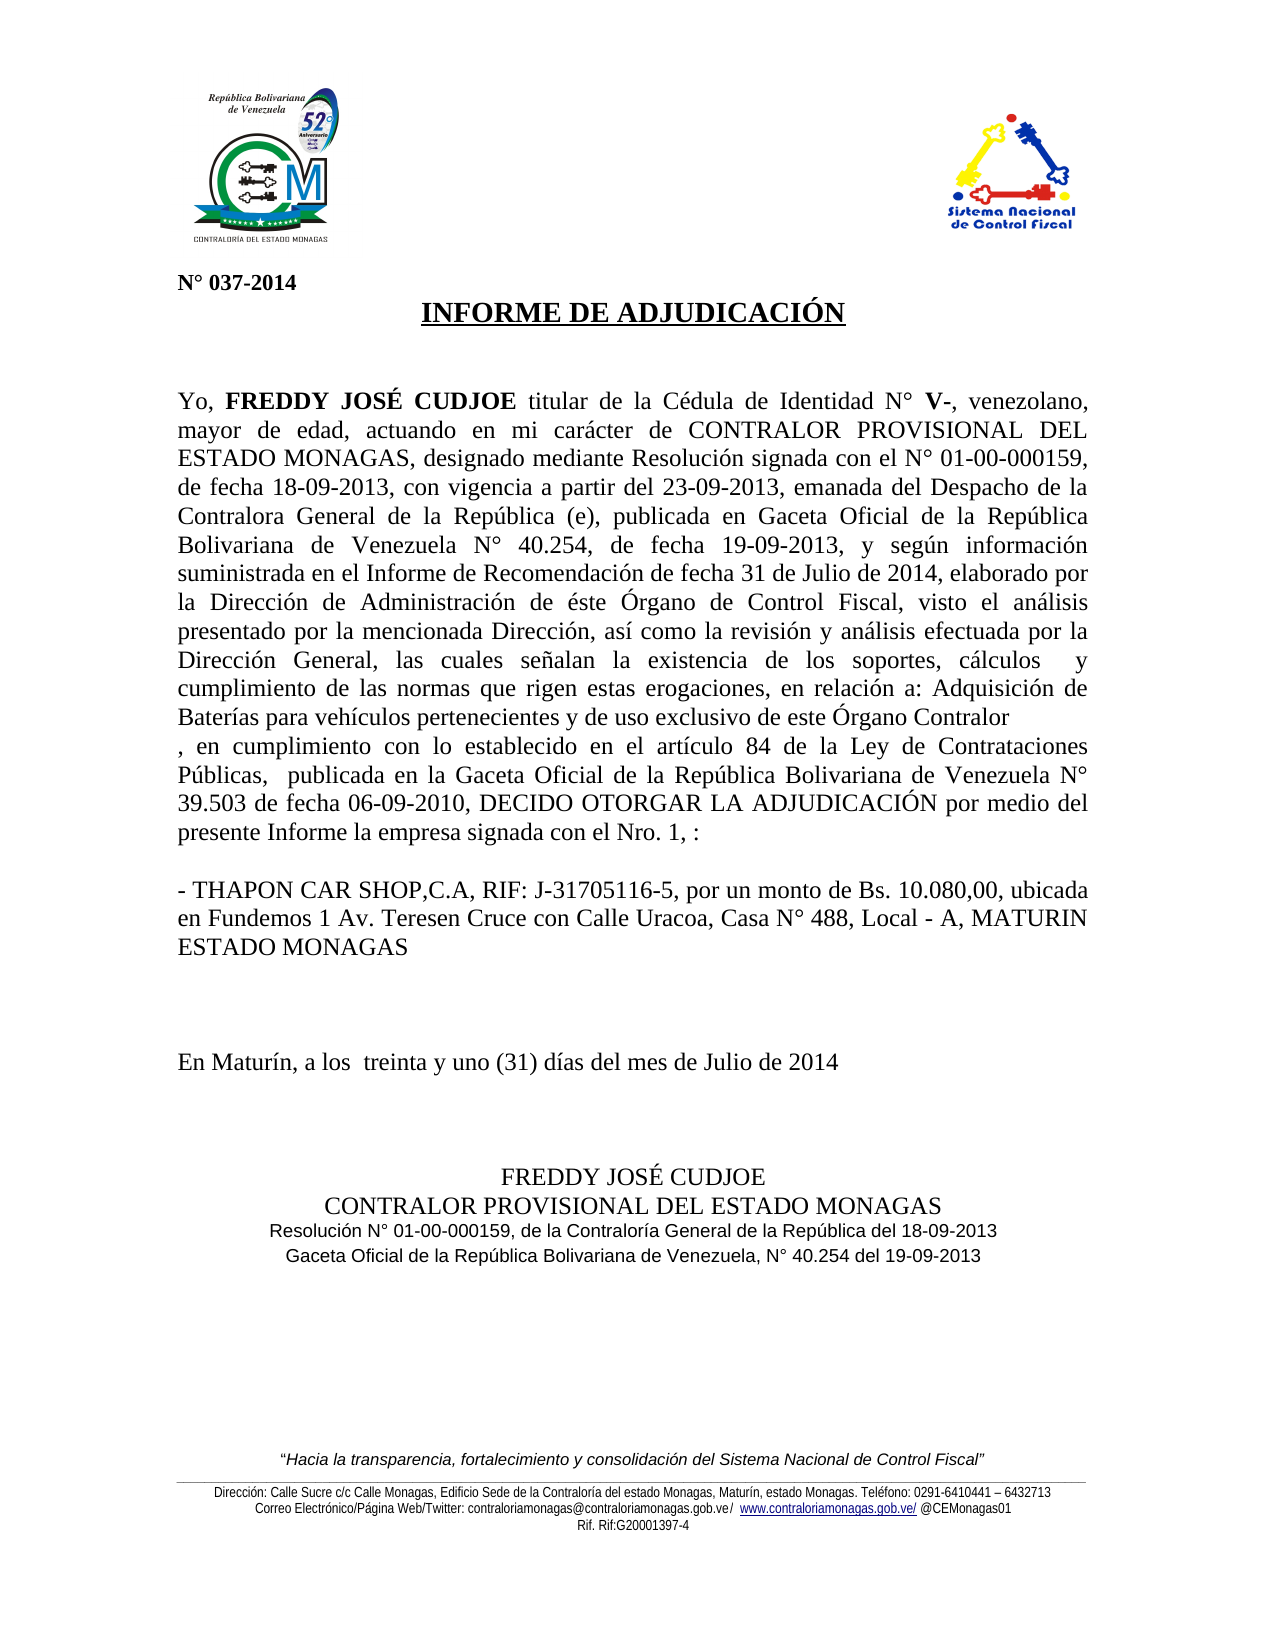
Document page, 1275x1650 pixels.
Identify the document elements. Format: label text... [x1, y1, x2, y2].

text N° 037-2014 [177, 269, 1089, 295]
text Gaceta Oficial de la República Bolivariana de Venezuela, N° 40.254 del 19-09-2013 [177, 1241, 1089, 1266]
text En Maturín, a los treinta y uno (31) días del mes de Julio de 2014 [177, 1047, 1089, 1076]
text - THAPON CAR SHOP,C.A, RIF: J-31705116-5, por un monto de Bs. 10.080,00, ubicada en Fundemos 1 Av. Teresen Cruce con Calle Uracoa, Casa N° 488, Local - A, MATURIN ESTADO MONAGAS [177, 875, 1089, 1018]
text Resolución N° 01-00-000159, de la Contraloría General de la República del 18-09-2013 [177, 1220, 1089, 1241]
picture [169, 72, 363, 258]
picture [941, 107, 1088, 235]
text Yo, FREDDY JOSÉ CUDJOE titular de la Cédula de Identidad N° V-, venezolano, mayor de edad, actuando en mi carácter de CONTRALOR PROVISIONAL DEL ESTADO MONAGAS, designado mediante Resolución signada con el N° 01-00-000159, de fecha 18-09-2013, con vigencia a partir del 23-09-2013, emanada del Despacho de la Contralora General de la República (e), publicada en Gaceta Oficial de la República Bolivariana de Venezuela N° 40.254, de fecha 19-09-2013, y según información suministrada en el Informe de Recomendación de fecha 31 de Julio de 2014, elaborado por la Dirección de Administración de éste Órgano de Control Fiscal, visto el análisis presentado por la mencionada Dirección, así como la revisión y análisis efectuada por la Dirección General, las cuales señalan la existencia de los soportes, cálculos y cumplimiento de las normas que rigen estas erogaciones, en relación a: Adquisición de Baterías para vehículos pertenecientes y de uso exclusivo de este Órgano Contralor , en cumplimiento con lo establecido en el artículo 84 de la Ley de Contrataciones Públicas, publicada en la Gaceta Oficial de la República Bolivariana de Venezuela N° 39.503 de fecha 06-09-2010, DECIDO OTORGAR LA ADJUDICACIÓN por medio del presente Informe la empresa signada con el Nro. 1, : [177, 386, 1089, 846]
text INFORME DE ADJUDICACIÓN [177, 295, 1089, 328]
text FREDDY JOSÉ CUDJOE [177, 1162, 1089, 1191]
text CONTRALOR PROVISIONAL DEL ESTADO MONAGAS [177, 1191, 1089, 1220]
